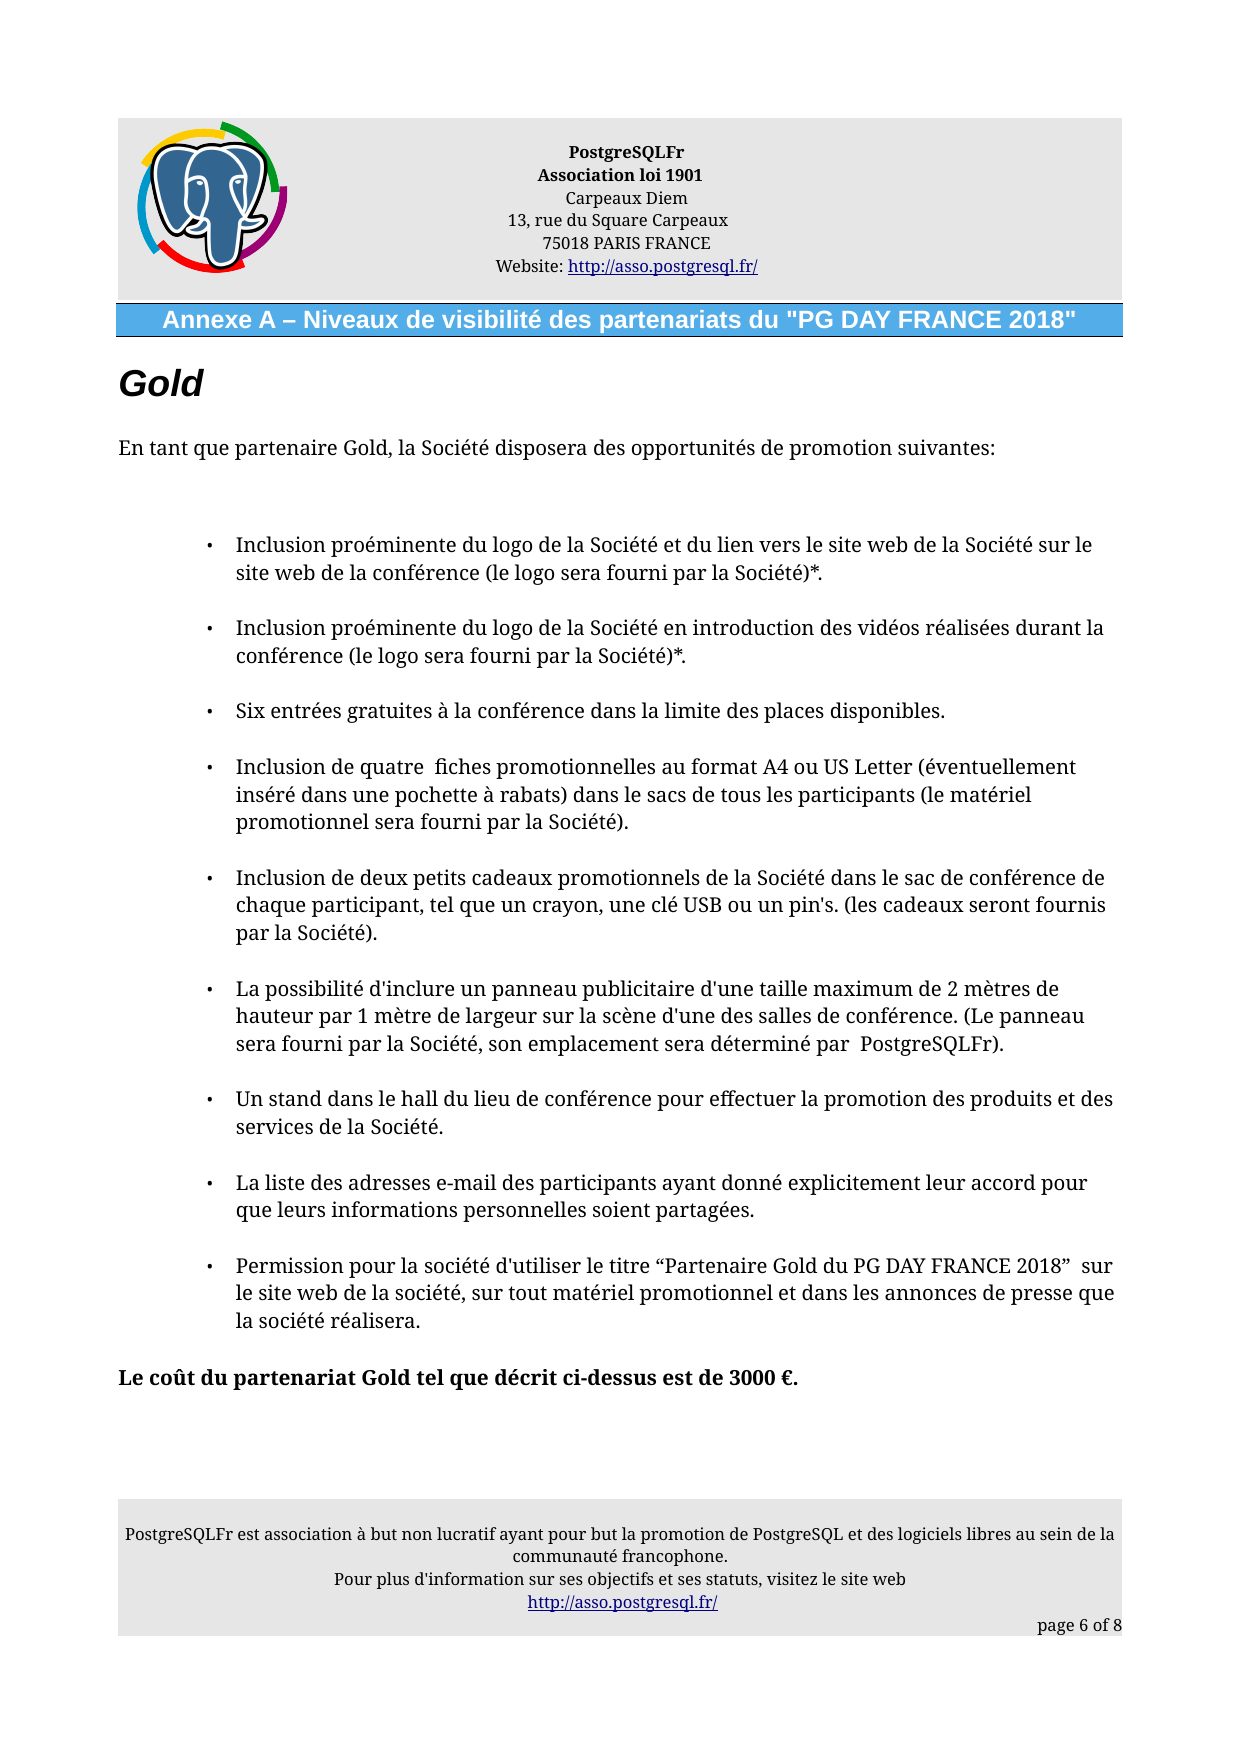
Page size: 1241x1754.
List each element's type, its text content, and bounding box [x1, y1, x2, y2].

list Inclusion proéminente du logo de la Société en introduction des vidéos réalisées durant la conférence (le logo sera fourni par la Société)*. [206, 614, 1122, 669]
list Inclusion proéminente du logo de la Société et du lien vers le site web de la Société sur le site web de la conférence (le logo sera fourni par la Société)*. [206, 531, 1122, 586]
list La liste des adresses e-mail des participants ayant donné explicitement leur accord pour que leurs informations personnelles soient partagées. [206, 1168, 1122, 1224]
list La possibilité d'inclure un panneau publicitaire d'une taille maximum de 2 mètres de hauteur par 1 mètre de largeur sur la scène d'une des salles de conférence. (Le panneau sera fourni par la Société, son emplacement sera déterminé par PostgreSQLFr). [206, 974, 1122, 1057]
list Permission pour la société d'utiliser le titre “Partenaire Gold du PG DAY FRANCE 2018” sur le site web de la société, sur tout matériel promotionnel et dans les annonces de presse que la société réalisera. [206, 1251, 1122, 1334]
list Un stand dans le hall du lieu de conférence pour effectuer la promotion des produits et des services de la Société. [206, 1085, 1122, 1141]
text Le coût du partenariat Gold tel que décrit ci-dessus est de 3000 €. [118, 1363, 1122, 1391]
text En tant que partenaire Gold, la Société disposera des opportunités de promotion suivantes: [118, 433, 1122, 490]
list Inclusion de quatre fiches promotionnelles au format A4 ou US Letter (éventuellement inséré dans une pochette à rabats) dans le sacs de tous les participants (le matériel promotionnel sera fourni par la Société). [206, 753, 1122, 836]
subtitle Annexe A – Niveaux de visibilité des partenariats du "PG DAY FRANCE 2018" [116, 304, 1123, 336]
picture [137, 121, 288, 273]
list Six entrées gratuites à la conférence dans la limite des places disponibles. [206, 697, 1122, 725]
subtitle Gold [118, 361, 1122, 404]
list Inclusion de deux petits cadeaux promotionnels de la Société dans le sac de conférence de chaque participant, tel que un crayon, une clé USB ou un pin's. (les cadeaux seront fournis par la Société). [206, 863, 1122, 947]
